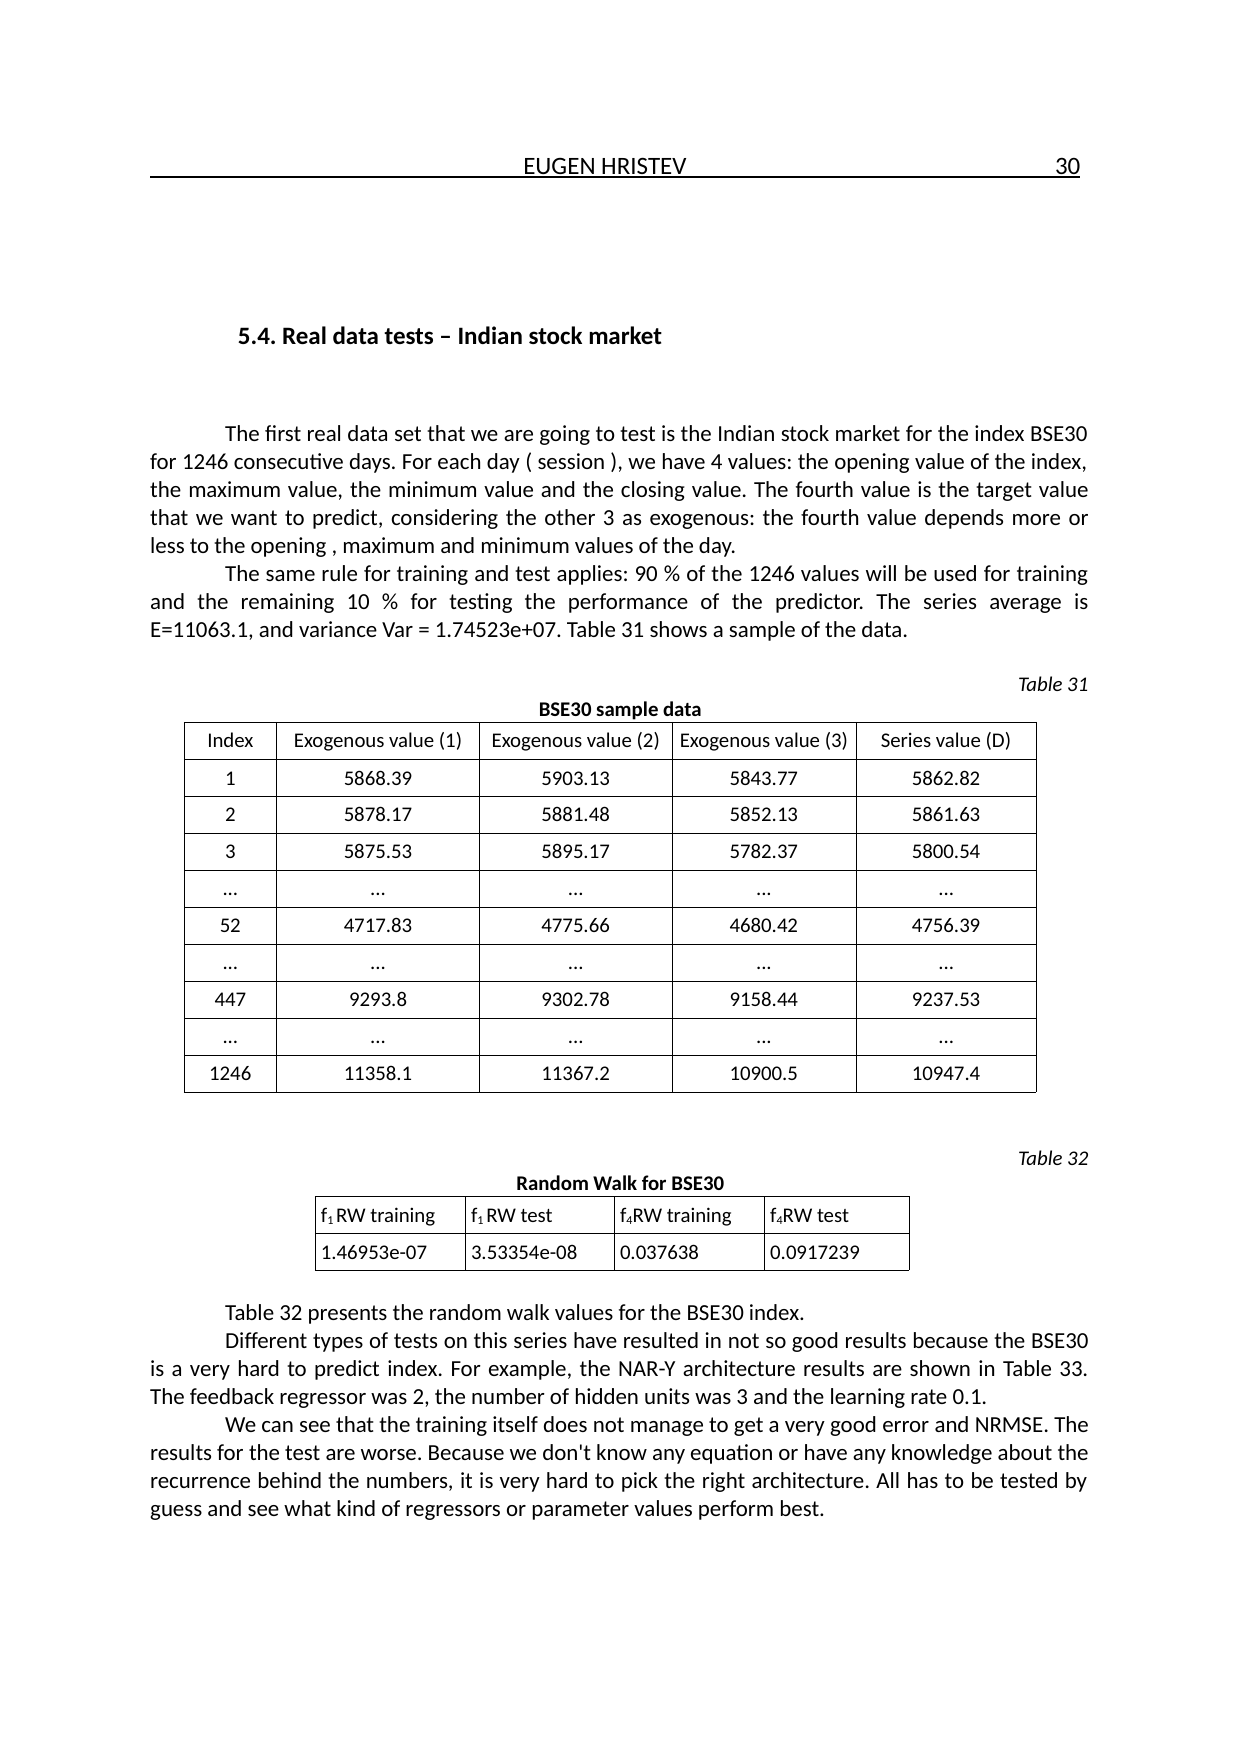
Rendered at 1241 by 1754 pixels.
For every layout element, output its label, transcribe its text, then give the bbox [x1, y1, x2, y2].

table_cell 10947.4 [857, 1056, 1036, 1092]
table_cell 4775.66 [480, 908, 672, 944]
table_cell ... [673, 871, 856, 907]
table_header Exogenous value (3) [673, 723, 856, 759]
table_cell 9237.53 [857, 982, 1036, 1018]
text The first real data set that we are going to test is the Indian stock market for the index BSE30 for 1246 consecutive days. For each day ( session ), we have 4 values: the opening value of the index, the maximum value, the minimum value and the closing value. The fourth value is the target value that we want to predict, considering the other 3 as exogenous: the fourth value depends more or less to the opening , maximum and minimum values of the day. [150, 419, 1090, 559]
table_cell ... [857, 871, 1036, 907]
table_header f4RW test [765, 1197, 909, 1233]
table_cell 5878.17 [277, 797, 479, 833]
table_cell 4717.83 [277, 908, 479, 944]
subtitle 5.4. Real data tests – Indian stock market [210, 320, 1090, 350]
table_cell 5895.17 [480, 834, 672, 870]
table_cell 5800.54 [857, 834, 1036, 870]
table_cell ... [480, 871, 672, 907]
table_cell 5852.13 [673, 797, 856, 833]
text Different types of tests on this series have resulted in not so good results because the BSE30 is a very hard to predict index. For example, the NAR-Y architecture results are shown in Table 33. The feedback regressor was 2, the number of hidden units was 3 and the learning rate 0.1. [150, 1326, 1090, 1410]
table_header f1 RW training [316, 1197, 465, 1233]
table_cell 1246 [185, 1056, 276, 1092]
table_header Index [185, 723, 276, 759]
table_cell ... [673, 1019, 856, 1055]
table_cell 5843.77 [673, 760, 856, 796]
table_cell 4680.42 [673, 908, 856, 944]
text Table 32 [150, 1145, 1090, 1171]
table_cell 11358.1 [277, 1056, 479, 1092]
table_cell ... [185, 1019, 276, 1055]
table_cell 5903.13 [480, 760, 672, 796]
table_cell ... [857, 945, 1036, 981]
table_cell ... [673, 945, 856, 981]
table_cell ... [185, 945, 276, 981]
table_header f1 RW test [466, 1197, 614, 1233]
table_cell 447 [185, 982, 276, 1018]
table_header Exogenous value (2) [480, 723, 672, 759]
table_cell 52 [185, 908, 276, 944]
table_cell 5862.82 [857, 760, 1036, 796]
table_cell 5881.48 [480, 797, 672, 833]
text Table 32 presents the random walk values for the BSE30 index. [150, 1298, 1090, 1326]
text The same rule for training and test applies: 90 % of the 1246 values will be used for training and the remaining 10 % for testing the performance of the predictor. The series average is E=11063.1, and variance Var = 1.74523e+07. Table 31 shows a sample of the data. [150, 559, 1090, 643]
table_cell 5861.63 [857, 797, 1036, 833]
table_cell 5782.37 [673, 834, 856, 870]
table_cell 11367.2 [480, 1056, 672, 1092]
text We can see that the training itself does not manage to get a very good error and NRMSE. The results for the test are worse. Because we don't know any equation or have any knowledge about the recurrence behind the numbers, it is very hard to pick the right architecture. All has to be tested by guess and see what kind of regressors or parameter values perform best. [150, 1410, 1090, 1522]
table_cell ... [185, 871, 276, 907]
table_cell 4756.39 [857, 908, 1036, 944]
table_cell 1.46953e-07 [316, 1234, 465, 1270]
table_cell 10900.5 [673, 1056, 856, 1092]
table_header Series value (D) [857, 723, 1036, 759]
text Random Walk for BSE30 [150, 1171, 1090, 1196]
table_cell 5875.53 [277, 834, 479, 870]
table_cell 1 [185, 760, 276, 796]
table_cell ... [857, 1019, 1036, 1055]
table_cell 0.037638 [615, 1234, 764, 1270]
text BSE30 sample data [150, 696, 1090, 722]
table_cell ... [277, 1019, 479, 1055]
table_header f4RW training [615, 1197, 764, 1233]
table_cell ... [480, 945, 672, 981]
table_cell ... [480, 1019, 672, 1055]
table_cell 9302.78 [480, 982, 672, 1018]
table_cell 9158.44 [673, 982, 856, 1018]
table_cell 3 [185, 834, 276, 870]
table_cell 2 [185, 797, 276, 833]
text Table 31 [150, 671, 1090, 696]
table_cell 0.0917239 [765, 1234, 909, 1270]
table_cell ... [277, 945, 479, 981]
table_cell ... [277, 871, 479, 907]
table_cell 3.53354e-08 [466, 1234, 614, 1270]
table_cell 5868.39 [277, 760, 479, 796]
table_header Exogenous value (1) [277, 723, 479, 759]
table_cell 9293.8 [277, 982, 479, 1018]
